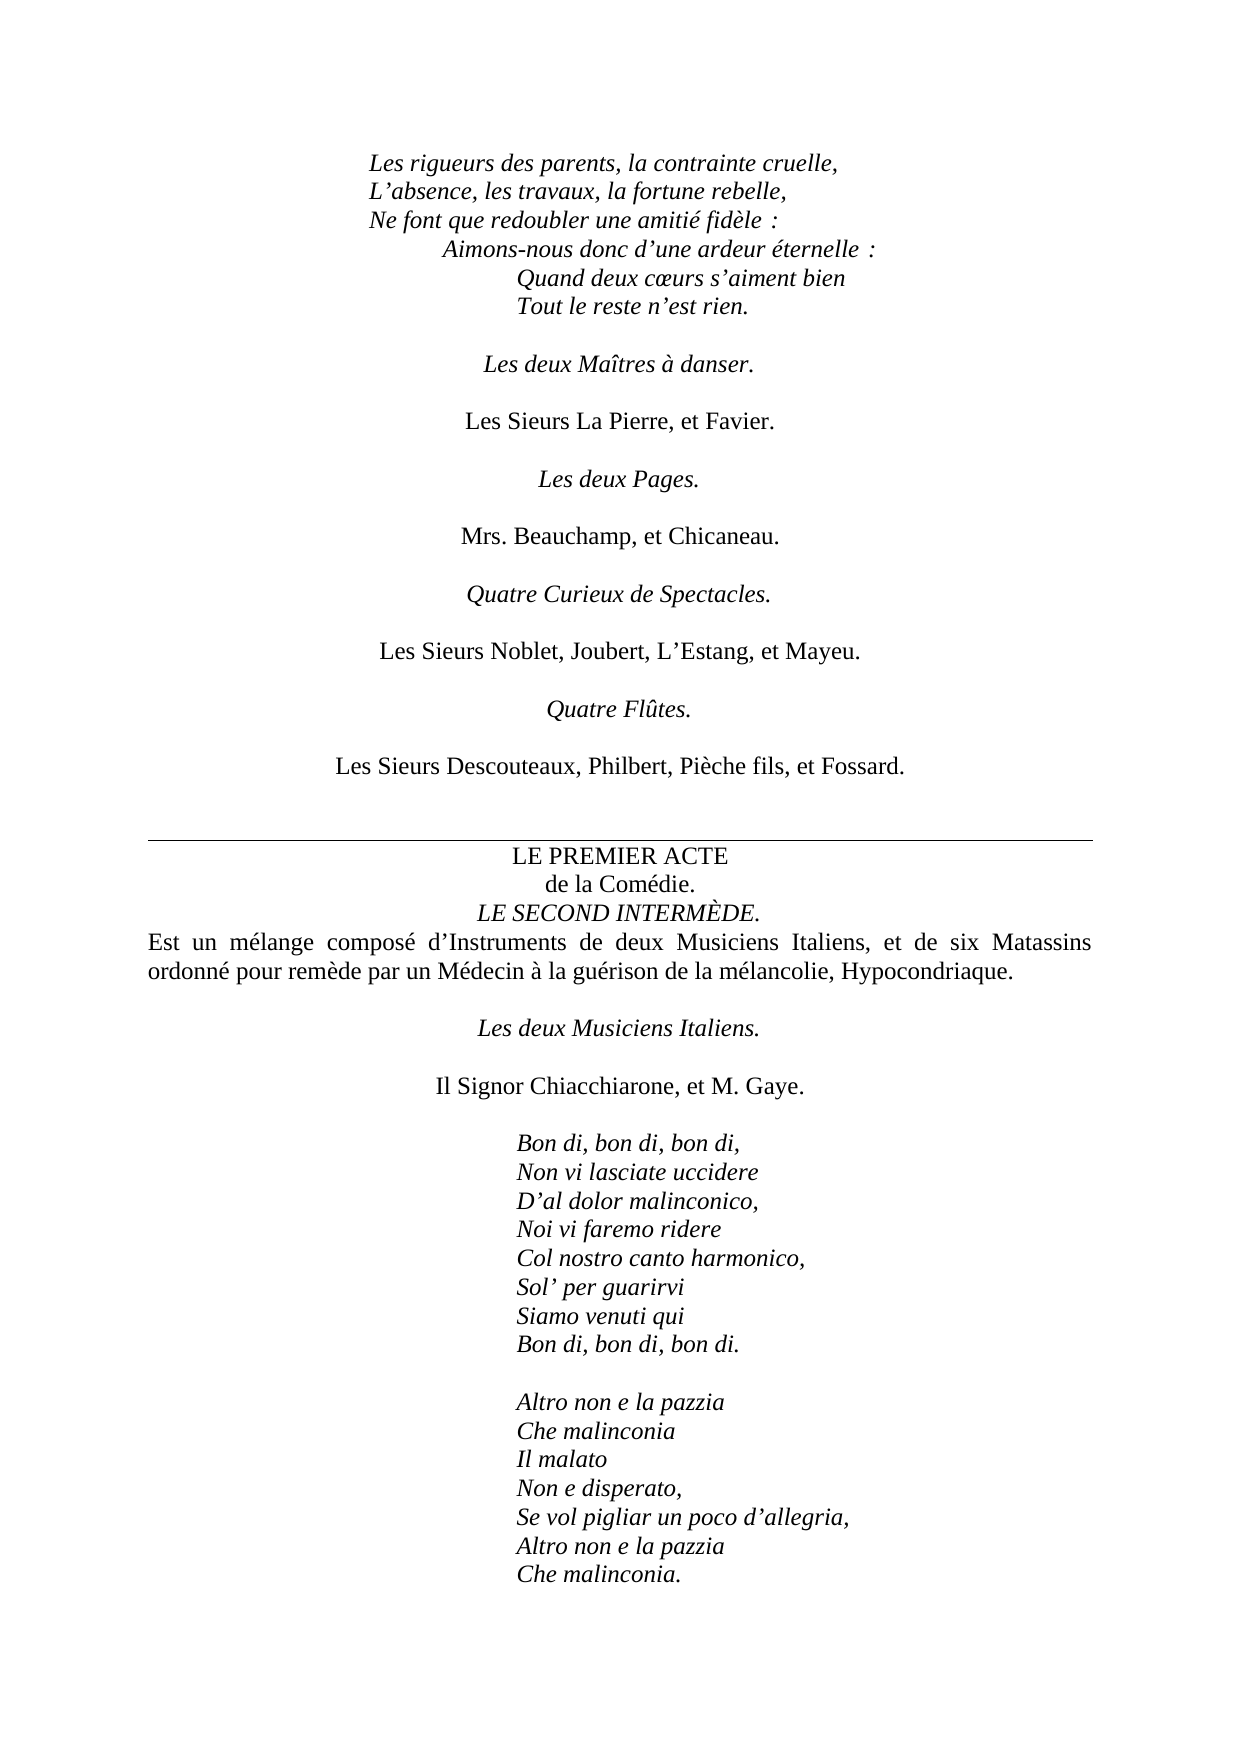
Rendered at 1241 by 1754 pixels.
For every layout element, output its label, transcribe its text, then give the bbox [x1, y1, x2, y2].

text Noi vi faremo ridere [516, 1214, 1093, 1243]
text Les deux Pages. [148, 464, 1093, 493]
text Aimons-nous donc d’une ardeur éternelle : [369, 234, 1093, 263]
text Les Sieurs Descouteaux, Philbert, Pièche fils, et Fossard. [148, 751, 1093, 780]
text Mrs. Beauchamp, et Chicaneau. [148, 521, 1093, 550]
text Les deux Musiciens Italiens. [148, 1013, 1093, 1042]
text Altro non e la pazzia [516, 1387, 1093, 1416]
text Il malato [516, 1444, 1093, 1473]
text Siamo venuti qui [516, 1301, 1093, 1329]
text Non e disperato, [516, 1473, 1093, 1502]
text D’al dolor malinconico, [516, 1186, 1093, 1214]
text Les Sieurs La Pierre, et Favier. [148, 406, 1093, 435]
text Les deux Maîtres à danser. [148, 349, 1093, 378]
text Che malinconia [516, 1416, 1093, 1444]
text Les rigueurs des parents, la contrainte cruelle, [369, 148, 1093, 176]
text Tout le reste n’est rien. [516, 291, 1093, 320]
text Il Signor Chiacchiarone, et M. Gaye. [148, 1071, 1093, 1099]
text L’absence, les travaux, la fortune rebelle, [369, 176, 1093, 205]
text Quatre Curieux de Spectacles. [148, 579, 1093, 608]
text Quatre Flûtes. [148, 694, 1093, 723]
text LE SECOND INTERMÈDE. [148, 898, 1093, 927]
text Les Sieurs Noblet, Joubert, L’Estang, et Mayeu. [148, 636, 1093, 665]
text Quand deux cœurs s’aiment bien [443, 263, 1093, 291]
text Se vol pigliar un poco d’allegria, [516, 1502, 1093, 1531]
text Non vi lasciate uccidere [516, 1157, 1093, 1186]
text Bon di, bon di, bon di, [516, 1128, 1093, 1157]
text Che malinconia. [516, 1559, 1093, 1588]
text Ne font que redoubler une amitié fidèle : [369, 205, 1093, 234]
text Bon di, bon di, bon di. [516, 1329, 1093, 1358]
text Altro non e la pazzia [516, 1531, 1093, 1559]
text de la Comédie. [148, 869, 1093, 898]
text Est un mélange composé d’Instruments de deux Musiciens Italiens, et de six Matassins ordonné pour remède par un Médecin à la guérison de la mélancolie, Hypocondriaque. [148, 927, 1093, 984]
text Sol’ per guarirvi [516, 1272, 1093, 1301]
text Col nostro canto harmonico, [516, 1243, 1093, 1272]
text LE PREMIER ACTE [148, 841, 1093, 869]
